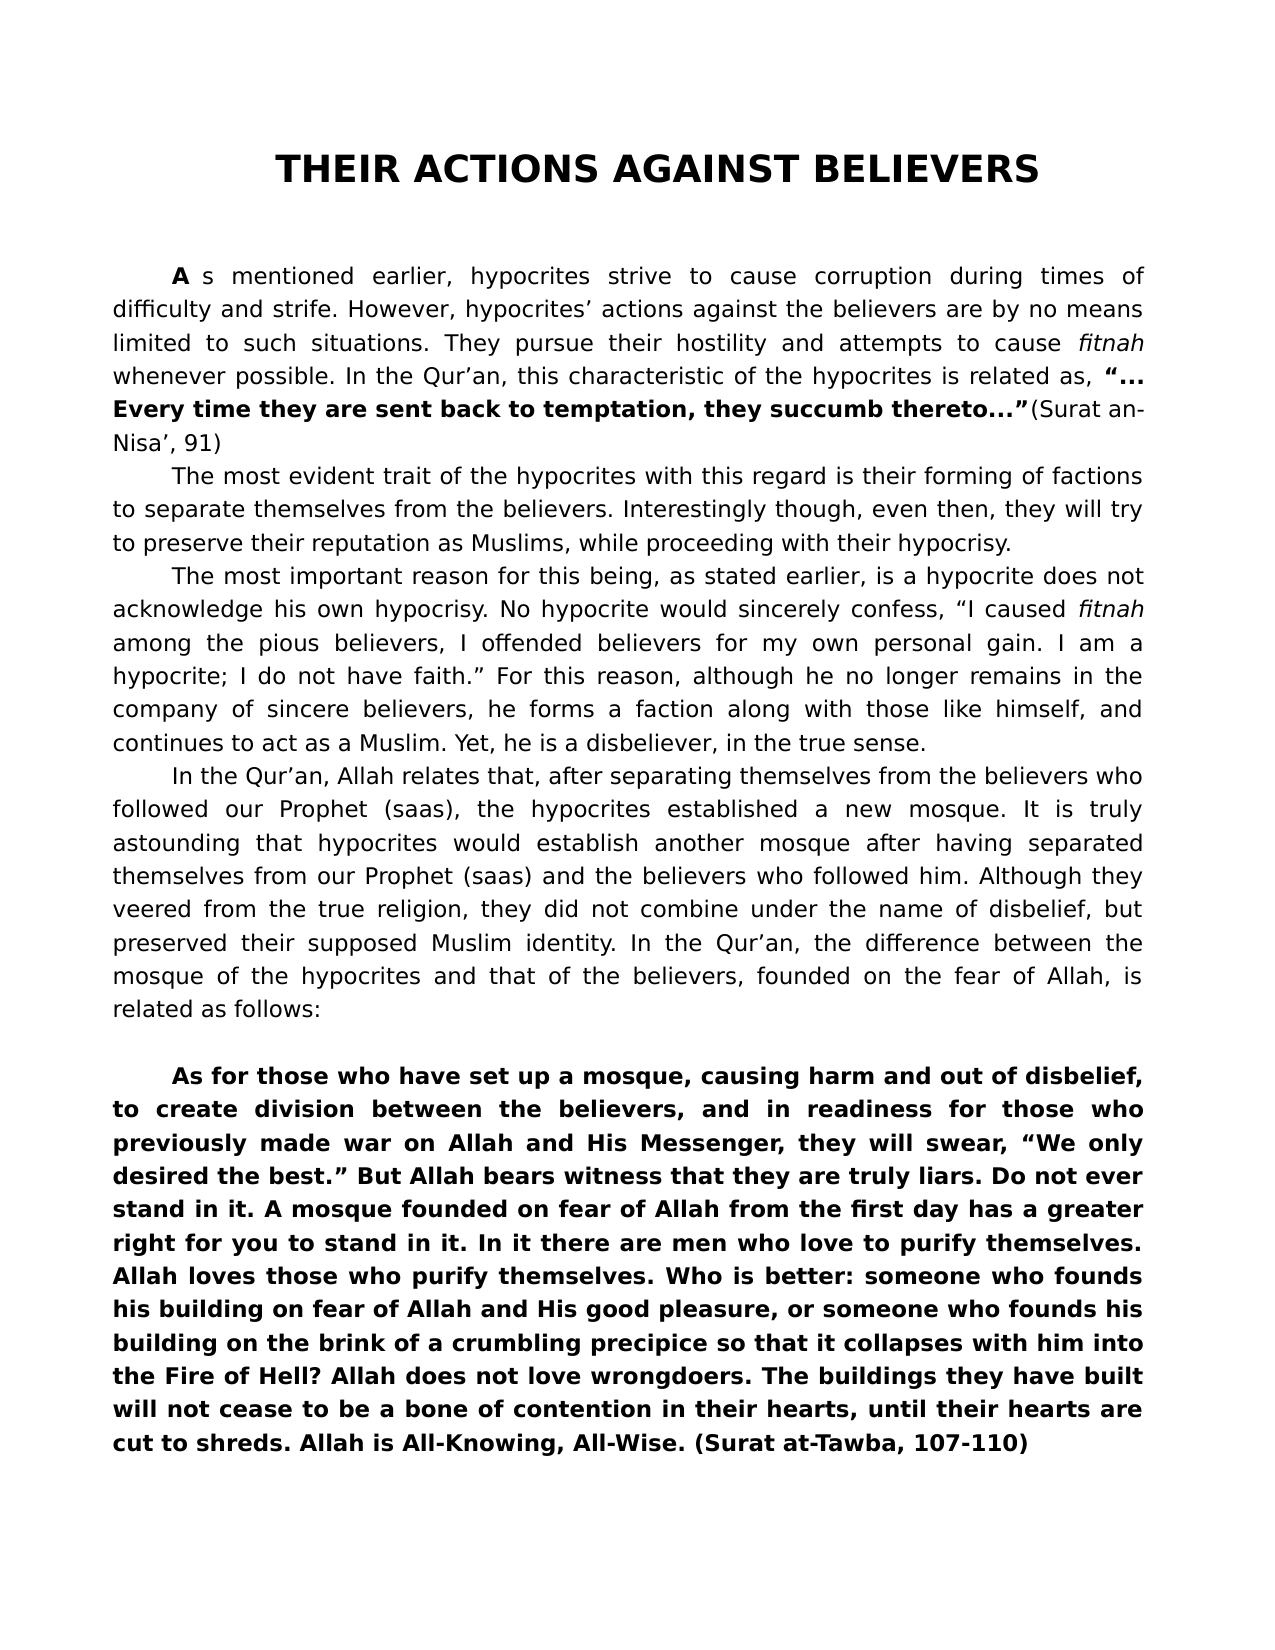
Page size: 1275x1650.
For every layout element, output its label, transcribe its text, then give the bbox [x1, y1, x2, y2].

text In the Qur’an, Allah relates that, after separating themselves from the believers who followed our Prophet (saas), the hypocrites established a new mosque. It is truly astounding that hypocrites would establish another mosque after having separated themselves from our Prophet (saas) and the believers who followed him. Although they veered from the true religion, they did not combine under the name of disbelief, but preserved their supposed Muslim identity. In the Qur’an, the difference between the mosque of the hypocrites and that of the believers, founded on the fear of Allah, is related as follows: [112, 758, 1145, 1024]
text The most important reason for this being, as stated earlier, is a hypocrite does not acknowledge his own hypocrisy. No hypocrite would sincerely confess, “I caused fitnah among the pious believers, I offended believers for my own personal gain. I am a hypocrite; I do not have faith.” For this reason, although he no longer remains in the company of sincere believers, he forms a faction along with those like himself, and continues to act as a Muslim. Yet, he is a disbeliever, in the true sense. [112, 558, 1145, 758]
text The most evident trait of the hypocrites with this regard is their forming of factions to separate themselves from the believers. Interestingly though, even then, they will try to preserve their reputation as Muslims, while proceeding with their hypocrisy. [112, 458, 1145, 558]
text As mentioned earlier, hypocrites strive to cause corruption during times of difficulty and strife. However, hypocrites’ actions against the believers are by no means limited to such situations. They pursue their hostility and attempts to cause fitnah whenever possible. In the Qur’an, this characteristic of the hypocrites is related as, “... Every time they are sent back to temptation, they succumb thereto...”(Surat an-Nisa’, 91) [112, 258, 1145, 458]
text As for those who have set up a mosque, causing harm and out of disbelief, to create division between the believers, and in readiness for those who previously made war on Allah and His Messenger, they will swear, “We only desired the best.” But Allah bears witness that they are truly liars. Do not ever stand in it. A mosque founded on fear of Allah from the first day has a greater right for you to stand in it. In it there are men who love to purify themselves. Allah loves those who purify themselves. Who is better: someone who founds his building on fear of Allah and His good pleasure, or someone who founds his building on the brink of a crumbling precipice so that it collapses with him into the Fire of Hell? Allah does not love wrongdoers. The buildings they have built will not cease to be a bone of contention in their hearts, until their hearts are cut to shreds. Allah is All-Knowing, All-Wise. (Surat at-Tawba, 107-110) [112, 1058, 1145, 1458]
text THEIR ACTIONS AGAINST BELIEVERS [112, 148, 1145, 191]
